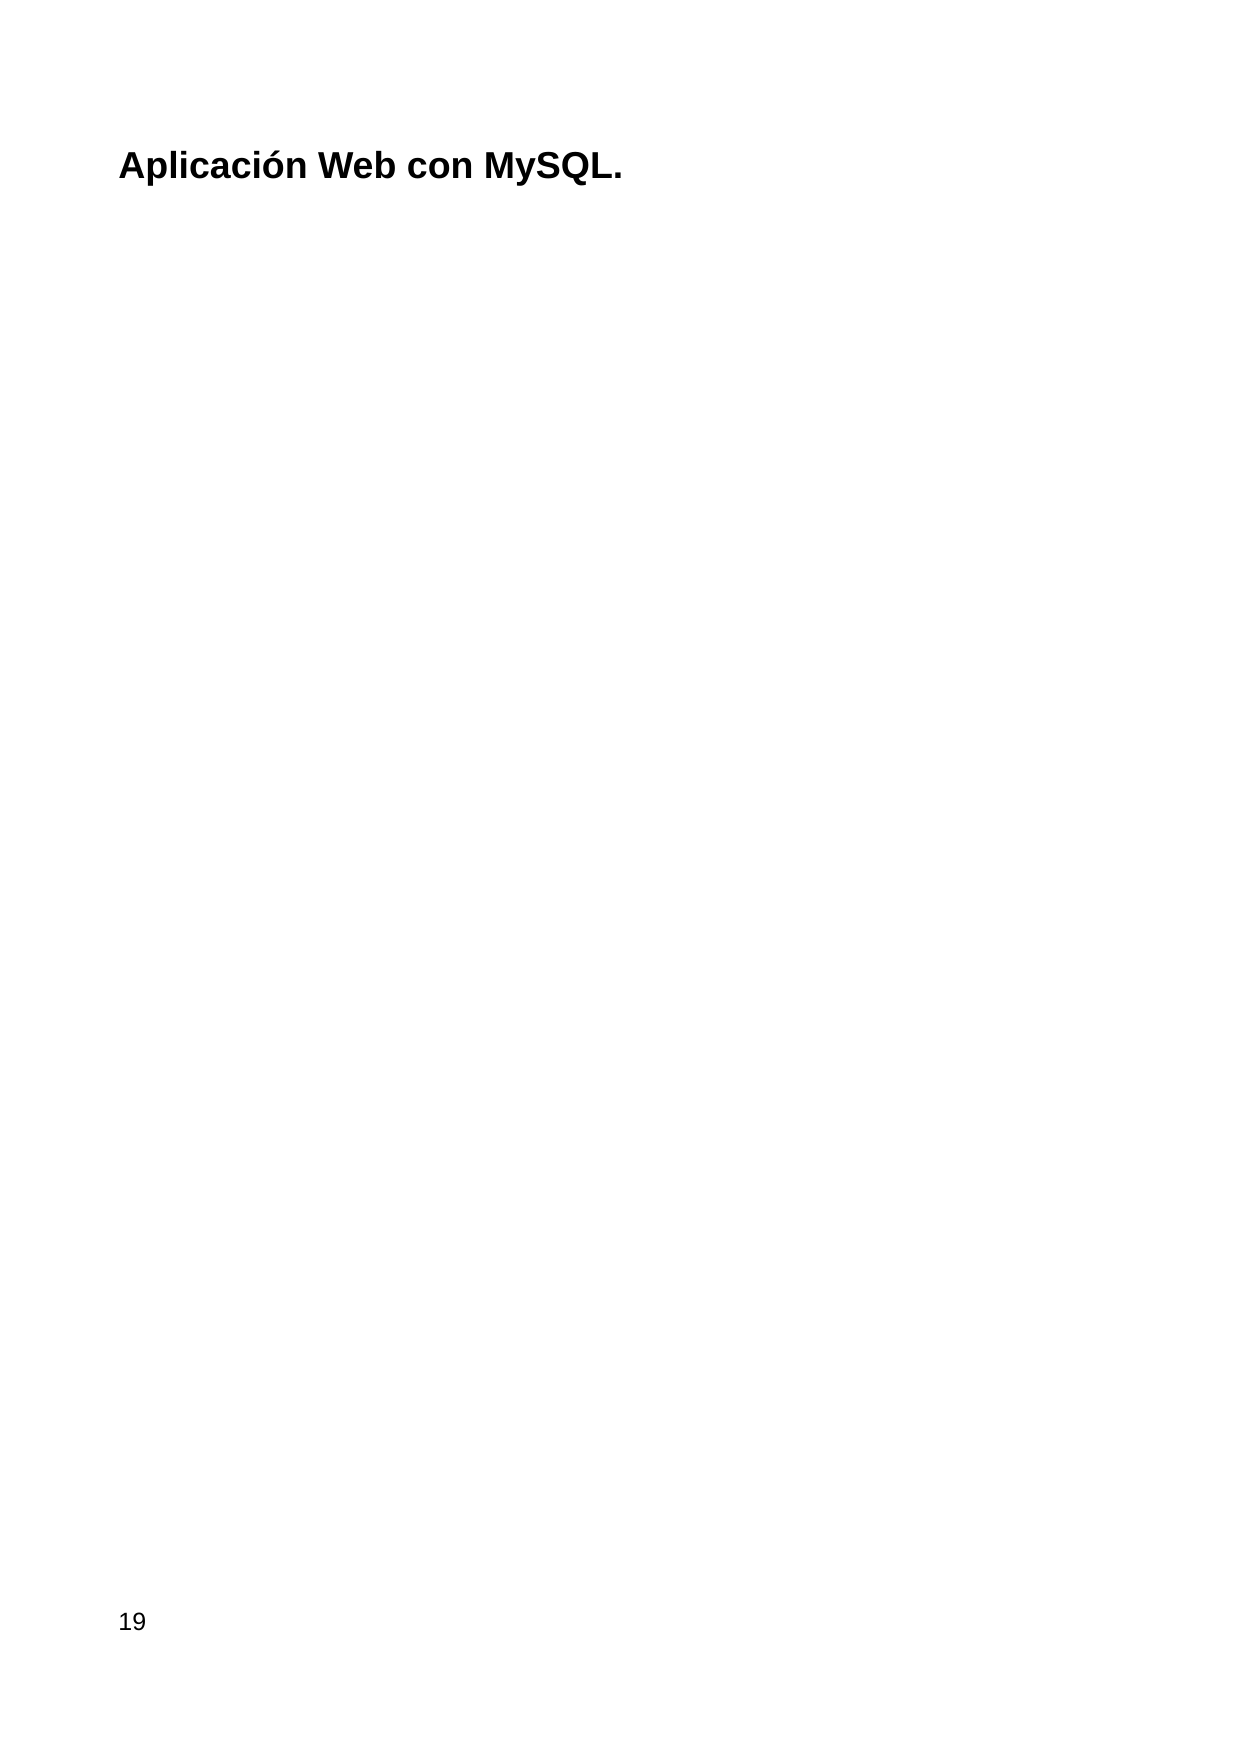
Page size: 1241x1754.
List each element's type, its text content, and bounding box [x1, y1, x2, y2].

subtitle Aplicación Web con MySQL. [118, 143, 1122, 186]
